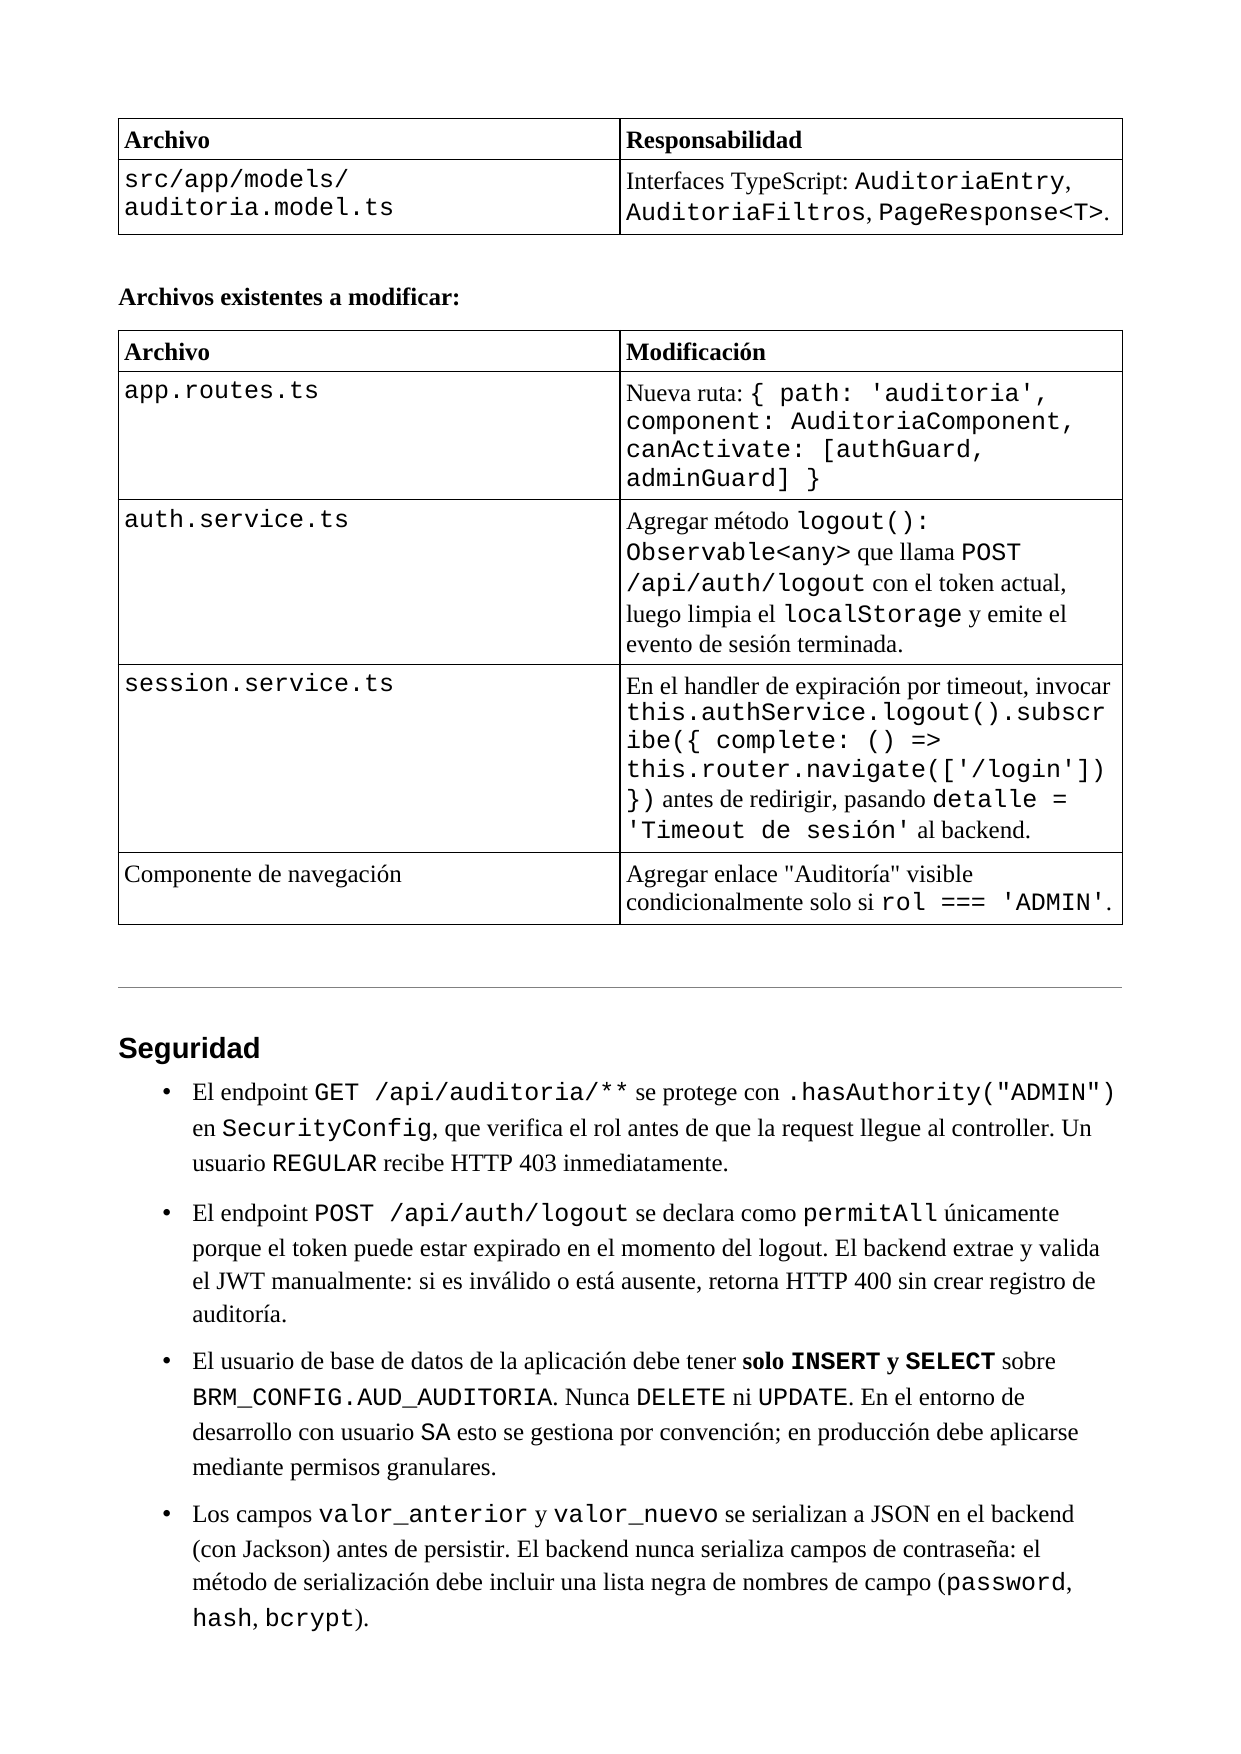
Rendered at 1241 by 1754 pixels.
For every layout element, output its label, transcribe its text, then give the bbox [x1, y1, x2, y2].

list Los campos valor_anterior y valor_nuevo se serializan a JSON en el backend (con Jackson) antes de persistir. El backend nunca serializa campos de contraseña: el método de serialización debe incluir una lista negra de nombres de campo (password, hash, bcrypt). [162, 1499, 1122, 1633]
table_cell session.service.ts [119, 665, 619, 852]
table_cell auth.service.ts [119, 500, 619, 664]
table_cell Agregar método logout(): Observable<any> que llama POST /api/auth/logout con el token actual, luego limpia el localStorage y emite el evento de sesión terminada. [621, 500, 1122, 664]
list El usuario de base de datos de la aplicación debe tener solo INSERT y SELECT sobre BRM_CONFIG.AUD_AUDITORIA. Nunca DELETE ni UPDATE. En el entorno de desarrollo con usuario SA esto se gestiona por convención; en producción debe aplicarse mediante permisos granulares. [162, 1346, 1122, 1481]
subtitle Seguridad [118, 1031, 1122, 1065]
table_cell Componente de navegación [119, 853, 619, 924]
table_header Responsabilidad [621, 119, 1122, 159]
table_cell Interfaces TypeScript: AuditoriaEntry, AuditoriaFiltros, PageResponse<T>. [621, 160, 1122, 233]
table_header Modificación [621, 331, 1122, 371]
list El endpoint POST /api/auth/logout se declara como permitAll únicamente porque el token puede estar expirado en el momento del logout. El backend extrae y valida el JWT manualmente: si es inválido o está ausente, retorna HTTP 400 sin crear registro de auditoría. [162, 1198, 1122, 1328]
table_cell En el handler de expiración por timeout, invocar this.authService.logout().subscribe({ complete: () => this.router.navigate(['/login']) }) antes de redirigir, pasando detalle = 'Timeout de sesión' al backend. [621, 665, 1122, 852]
table_cell src/app/models/auditoria.model.ts [119, 160, 619, 233]
table_header Archivo [119, 331, 619, 371]
text Archivos existentes a modificar: [118, 282, 1122, 311]
table_cell Nueva ruta: { path: 'auditoria', component: AuditoriaComponent, canActivate: [authGuard, adminGuard] } [621, 372, 1122, 499]
table_cell Agregar enlace "Auditoría" visible condicionalmente solo si rol === 'ADMIN'. [621, 853, 1122, 924]
list El endpoint GET /api/auditoria/** se protege con .hasAuthority("ADMIN") en SecurityConfig, que verifica el rol antes de que la request llegue al controller. Un usuario REGULAR recibe HTTP 403 inmediatamente. [162, 1077, 1122, 1178]
table_header Archivo [119, 119, 619, 159]
table_cell app.routes.ts [119, 372, 619, 499]
